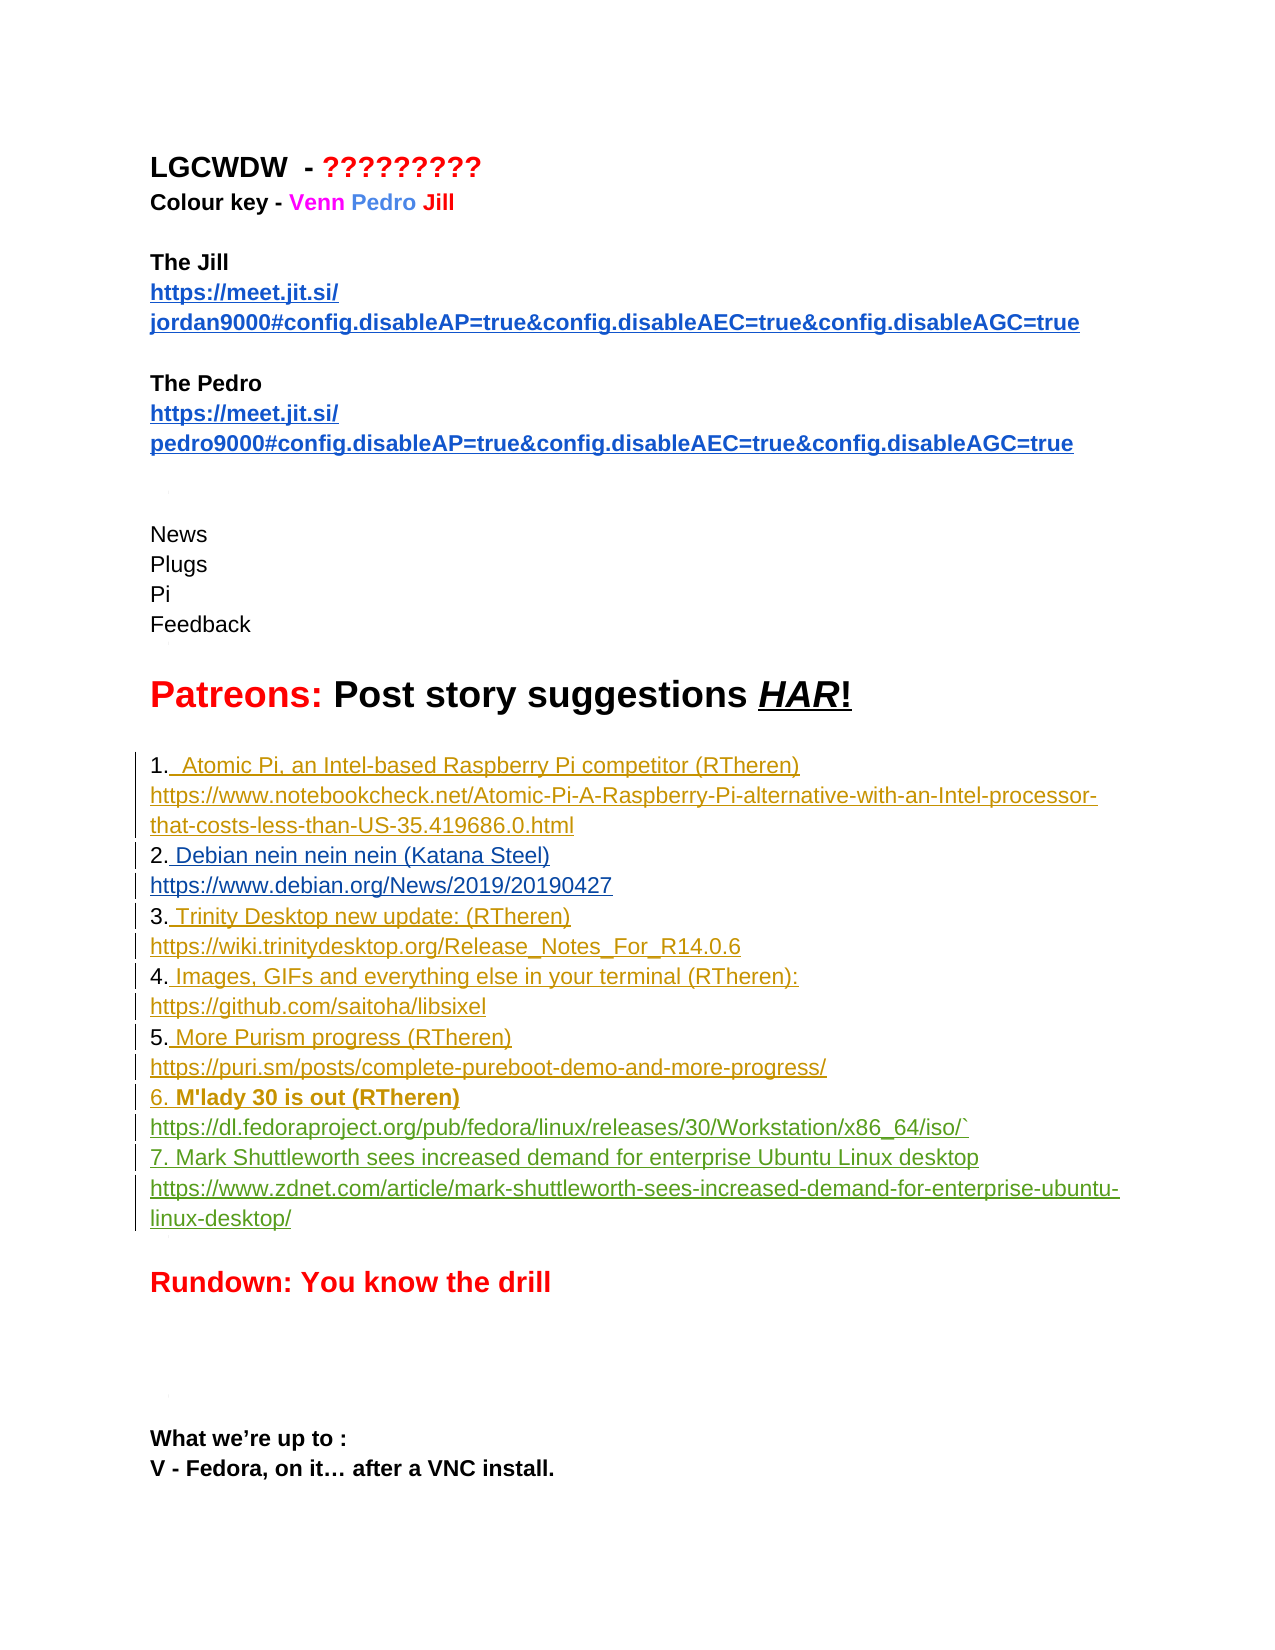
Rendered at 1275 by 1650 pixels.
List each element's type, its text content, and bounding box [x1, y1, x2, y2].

text Colour key - Venn Pedro Jill [150, 188, 1125, 215]
text 4. Images, GIFs and everything else in your terminal (RTheren): [150, 963, 1125, 989]
text LGCWDW - ????????? [150, 150, 1125, 183]
text 3. Trinity Desktop new update: (RTheren) [150, 903, 1125, 929]
text News [150, 521, 1125, 547]
text 6. M'lady 30 is out (RTheren) [150, 1084, 1125, 1110]
text 5. More Purism progress (RTheren) [150, 1023, 1125, 1050]
text The Jill [150, 249, 1125, 275]
text https://puri.sm/posts/complete-pureboot-demo-and-more-progress/ [150, 1054, 1125, 1080]
text https://www.debian.org/News/2019/20190427 [150, 872, 1125, 899]
text What we’re up to : [150, 1424, 1125, 1451]
text The Pedro [150, 370, 1125, 396]
text 1. Atomic Pi, an Intel-based Raspberry Pi competitor (RTheren) https://www.notebookcheck.net/Atomic-Pi-A-Raspberry-Pi-alternative-with-an-Intel-processor-that-costs-less-than-US-35.419686.0.html [150, 752, 1125, 838]
text Rundown: You know the drill [150, 1265, 1125, 1299]
text Plugs [150, 551, 1125, 577]
text https://meet.jit.si/pedro9000#config.disableAP=true&config.disableAEC=true&config.disableAGC=true [150, 400, 1125, 457]
text https://wiki.trinitydesktop.org/Release_Notes_For_R14.0.6 [150, 933, 1125, 959]
text https://github.com/saitoha/libsixel [150, 993, 1125, 1020]
text 2. Debian nein nein nein (Katana Steel) [150, 842, 1125, 869]
text https://www.zdnet.com/article/mark-shuttleworth-sees-increased-demand-for-enterprise-ubuntu-linux-desktop/ [150, 1174, 1125, 1231]
text Pi [150, 581, 1125, 608]
text https://dl.fedoraproject.org/pub/fedora/linux/releases/30/Workstation/x86_64/iso/` [150, 1114, 1125, 1141]
text Feedback [150, 611, 1125, 638]
text https://meet.jit.si/jordan9000#config.disableAP=true&config.disableAEC=true&config.disableAGC=true [150, 279, 1125, 336]
text Patreons: Post story suggestions HAR! [150, 672, 1125, 715]
text 7. Mark Shuttleworth sees increased demand for enterprise Ubuntu Linux desktop [150, 1144, 1125, 1171]
text V - Fedora, on it… after a VNC install. [150, 1455, 1125, 1481]
